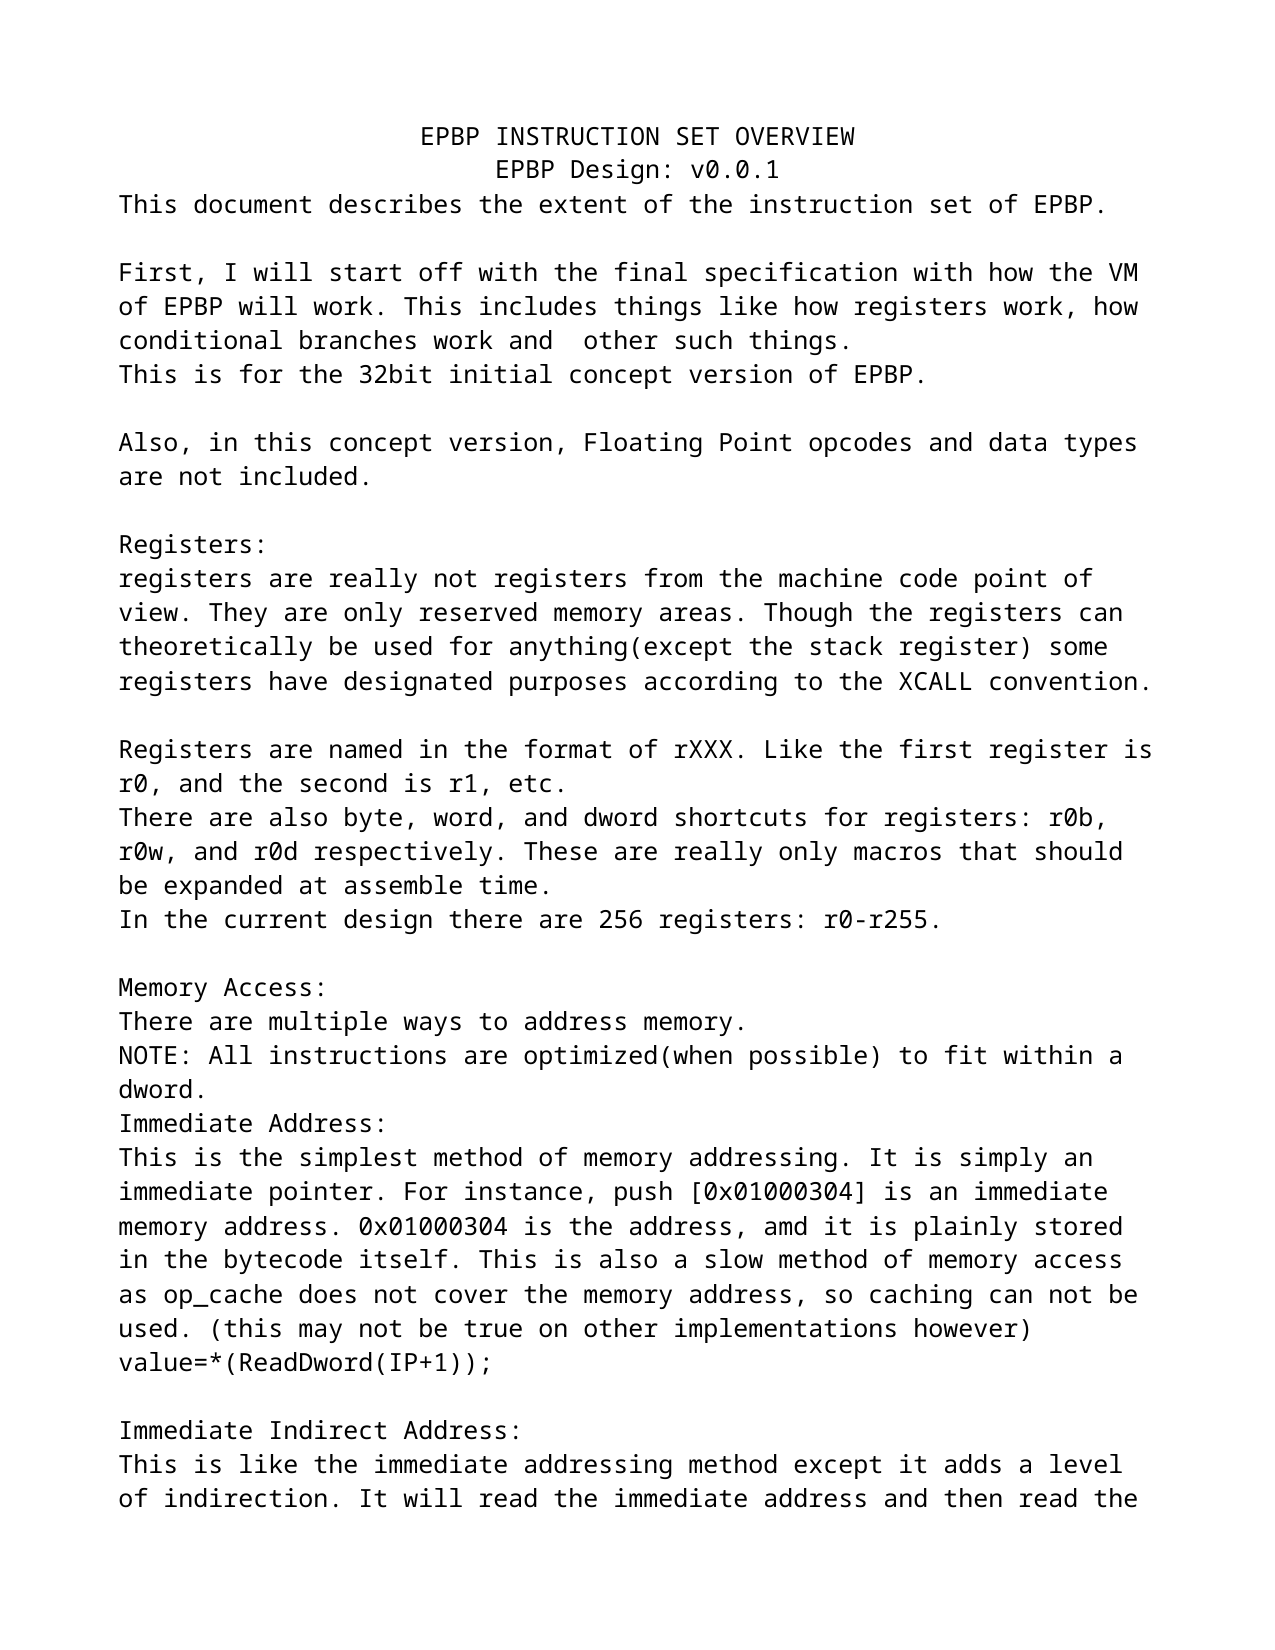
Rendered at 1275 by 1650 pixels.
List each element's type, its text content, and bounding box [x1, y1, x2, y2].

text NOTE: All instructions are optimized(when possible) to fit within a dword. [118, 1038, 1157, 1106]
text EPBP Design: v0.0.1 [118, 152, 1157, 186]
text Also, in this concept version, Floating Point opcodes and data types are not included. [118, 425, 1157, 493]
text In the current design there are 256 registers: r0-r255. [118, 902, 1157, 936]
text Immediate Indirect Address: [118, 1412, 1157, 1447]
text EPBP INSTRUCTION SET OVERVIEW [118, 118, 1157, 152]
text Registers are named in the format of rXXX. Like the first register is r0, and the second is r1, etc. [118, 731, 1157, 799]
text This is the simplest method of memory addressing. It is simply an immediate pointer. For instance, push [0x01000304] is an immediate memory address. 0x01000304 is the address, amd it is plainly stored in the bytecode itself. This is also a slow method of memory access as op_cache does not cover the memory address, so caching can not be used. (this may not be true on other implementations however) [118, 1140, 1157, 1344]
text This is for the 32bit initial concept version of EPBP. [118, 357, 1157, 391]
text Immediate Address: [118, 1106, 1157, 1140]
text registers are really not registers from the machine code point of view. They are only reserved memory areas. Though the registers can theoretically be used for anything(except the stack register) some registers have designated purposes according to the XCALL convention. [118, 561, 1157, 697]
text There are multiple ways to address memory. [118, 1004, 1157, 1038]
text This is like the immediate addressing method except it adds a level of indirection. It will read the immediate address and then read the [118, 1447, 1157, 1515]
text First, I will start off with the final specification with how the VM of EPBP will work. This includes things like how registers work, how conditional branches work and other such things. [118, 254, 1157, 357]
text Registers: [118, 527, 1157, 561]
text This document describes the extent of the instruction set of EPBP. [118, 186, 1157, 220]
text Memory Access: [118, 970, 1157, 1004]
text There are also byte, word, and dword shortcuts for registers: r0b, r0w, and r0d respectively. These are really only macros that should be expanded at assemble time. [118, 799, 1157, 902]
text value=*(ReadDword(IP+1)); [118, 1344, 1157, 1378]
